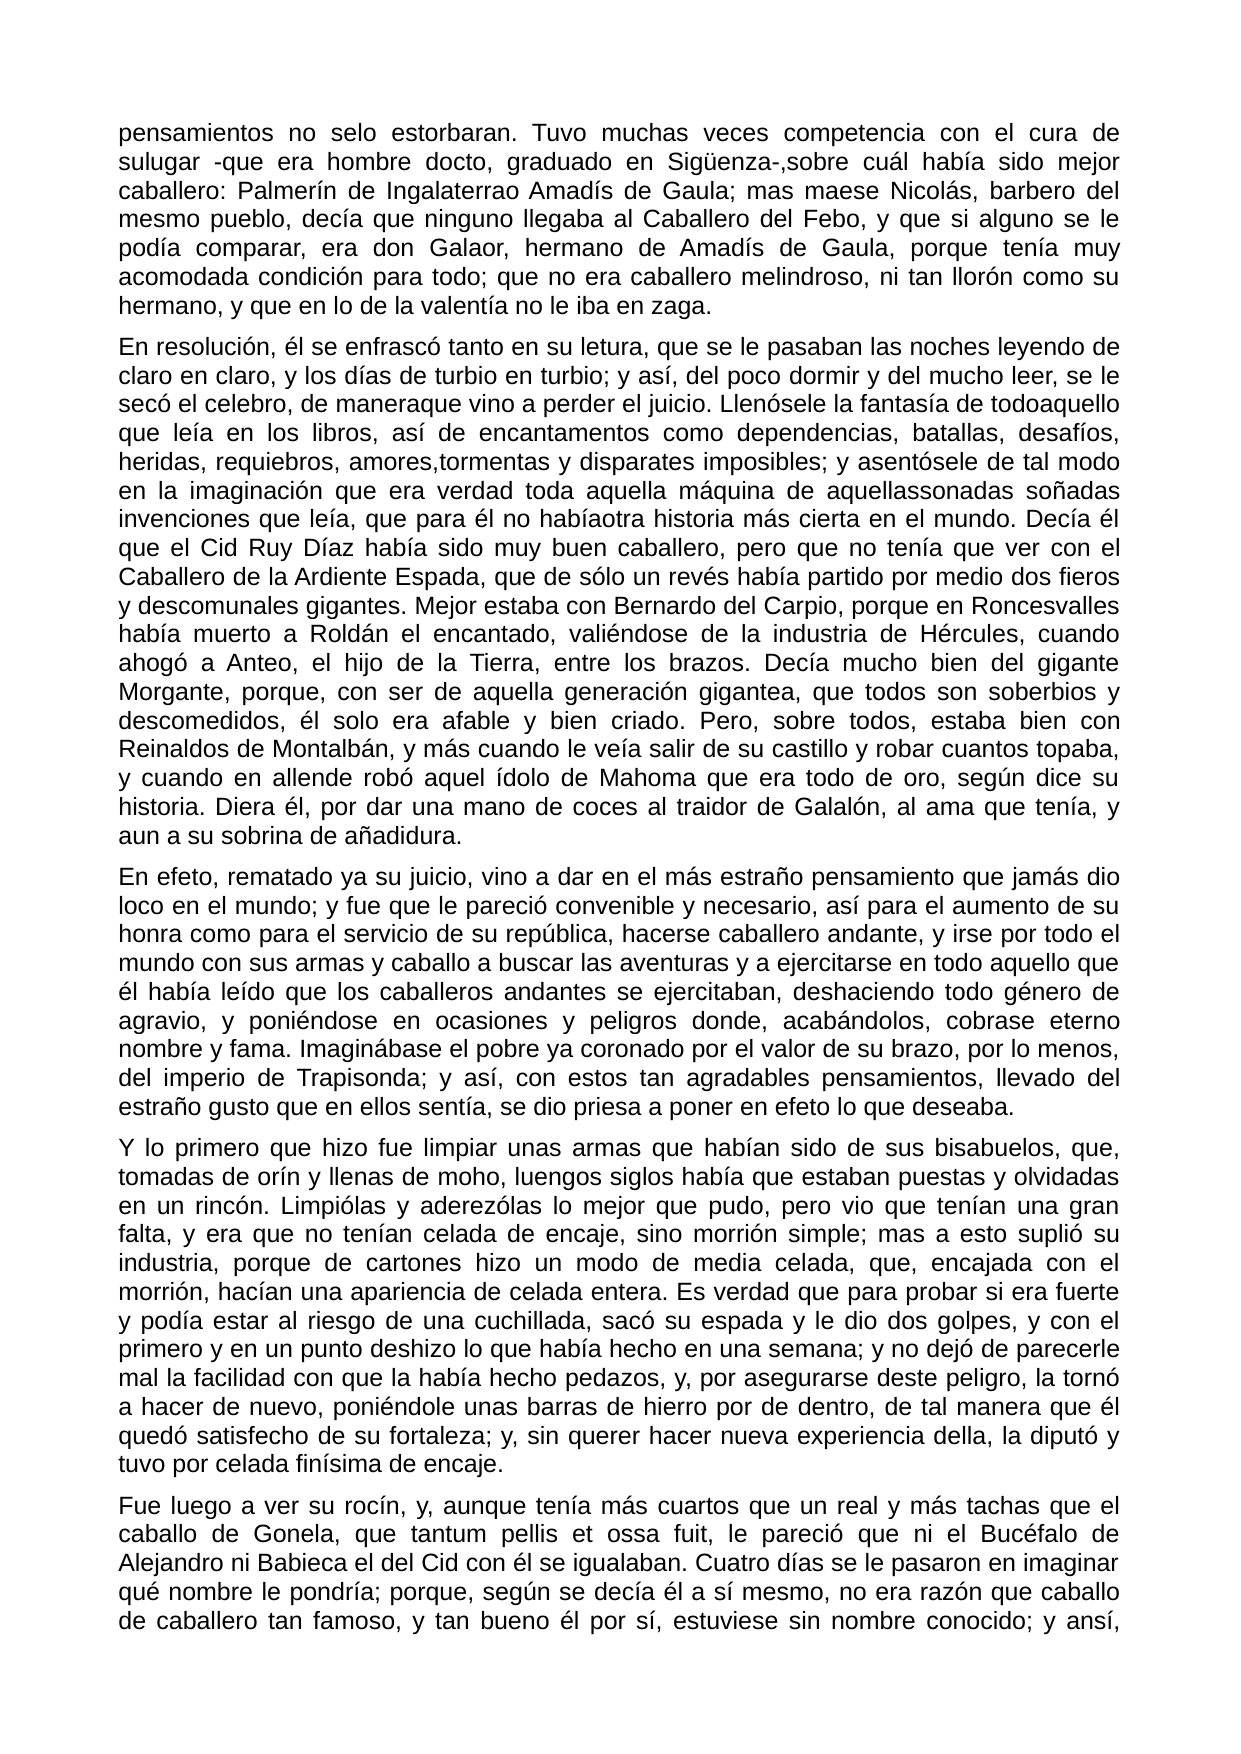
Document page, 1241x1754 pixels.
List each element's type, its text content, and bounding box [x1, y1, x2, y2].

text En efeto, rematado ya su juicio, vino a dar en el más estraño pensamiento que jamás dio loco en el mundo; y fue que le pareció convenible y necesario, así para el aumento de su honra como para el servicio de su república, hacerse caballero andante, y irse por todo el mundo con sus armas y caballo a buscar las aventuras y a ejercitarse en todo aquello que él había leído que los caballeros andantes se ejercitaban, deshaciendo todo género de agravio, y poniéndose en ocasiones y peligros donde, acabándolos, cobrase eterno nombre y fama. Imaginábase el pobre ya coronado por el valor de su brazo, por lo menos, del imperio de Trapisonda; y así, con estos tan agradables pensamientos, llevado del estraño gusto que en ellos sentía, se dio priesa a poner en efeto lo que deseaba. [118, 862, 1122, 1121]
text Y lo primero que hizo fue limpiar unas armas que habían sido de sus bisabuelos, que, tomadas de orín y llenas de moho, luengos siglos había que estaban puestas y olvidadas en un rincón. Limpiólas y aderezólas lo mejor que pudo, pero vio que tenían una gran falta, y era que no tenían celada de encaje, sino morrión simple; mas a esto suplió su industria, porque de cartones hizo un modo de media celada, que, encajada con el morrión, hacían una apariencia de celada entera. Es verdad que para probar si era fuerte y podía estar al riesgo de una cuchillada, sacó su espada y le dio dos golpes, y con el primero y en un punto deshizo lo que había hecho en una semana; y no dejó de parecerle mal la facilidad con que la había hecho pedazos, y, por asegurarse deste peligro, la tornó a hacer de nuevo, poniéndole unas barras de hierro por de dentro, de tal manera que él quedó satisfecho de su fortaleza; y, sin querer hacer nueva experiencia della, la diputó y tuvo por celada finísima de encaje. [118, 1133, 1122, 1478]
text En resolución, él se enfrascó tanto en su letura, que se le pasaban las noches leyendo de claro en claro, y los días de turbio en turbio; y así, del poco dormir y del mucho leer, se le secó el celebro, de maneraque vino a perder el juicio. Llenósele la fantasía de todoaquello que leía en los libros, así de encantamentos como dependencias, batallas, desafíos, heridas, requiebros, amores,tormentas y disparates imposibles; y asentósele de tal modo en la imaginación que era verdad toda aquella máquina de aquellassonadas soñadas invenciones que leía, que para él no habíaotra historia más cierta en el mundo. Decía él que el Cid Ruy Díaz había sido muy buen caballero, pero que no tenía que ver con el Caballero de la Ardiente Espada, que de sólo un revés había partido por medio dos fieros y descomunales gigantes. Mejor estaba con Bernardo del Carpio, porque en Roncesvalles había muerto a Roldán el encantado, valiéndose de la industria de Hércules, cuando ahogó a Anteo, el hijo de la Tierra, entre los brazos. Decía mucho bien del gigante Morgante, porque, con ser de aquella generación gigantea, que todos son soberbios y descomedidos, él solo era afable y bien criado. Pero, sobre todos, estaba bien con Reinaldos de Montalbán, y más cuando le veía salir de su castillo y robar cuantos topaba, y cuando en allende robó aquel ídolo de Mahoma que era todo de oro, según dice su historia. Diera él, por dar una mano de coces al traidor de Galalón, al ama que tenía, y aun a su sobrina de añadidura. [118, 332, 1122, 849]
text pensamientos no selo estorbaran. Tuvo muchas veces competencia con el cura de sulugar -que era hombre docto, graduado en Sigüenza-,sobre cuál había sido mejor caballero: Palmerín de Ingalaterrao Amadís de Gaula; mas maese Nicolás, barbero del mesmo pueblo, decía que ninguno llegaba al Caballero del Febo, y que si alguno se le podía comparar, era don Galaor, hermano de Amadís de Gaula, porque tenía muy acomodada condición para todo; que no era caballero melindroso, ni tan llorón como su hermano, y que en lo de la valentía no le iba en zaga. [118, 118, 1122, 319]
text Fue luego a ver su rocín, y, aunque tenía más cuartos que un real y más tachas que el caballo de Gonela, que tantum pellis et ossa fuit, le pareció que ni el Bucéfalo de Alejandro ni Babieca el del Cid con él se igualaban. Cuatro días se le pasaron en imaginar qué nombre le pondría; porque, según se decía él a sí mesmo, no era razón que caballo de caballero tan famoso, y tan bueno él por sí, estuviese sin nombre conocido; y ansí, [118, 1491, 1122, 1634]
